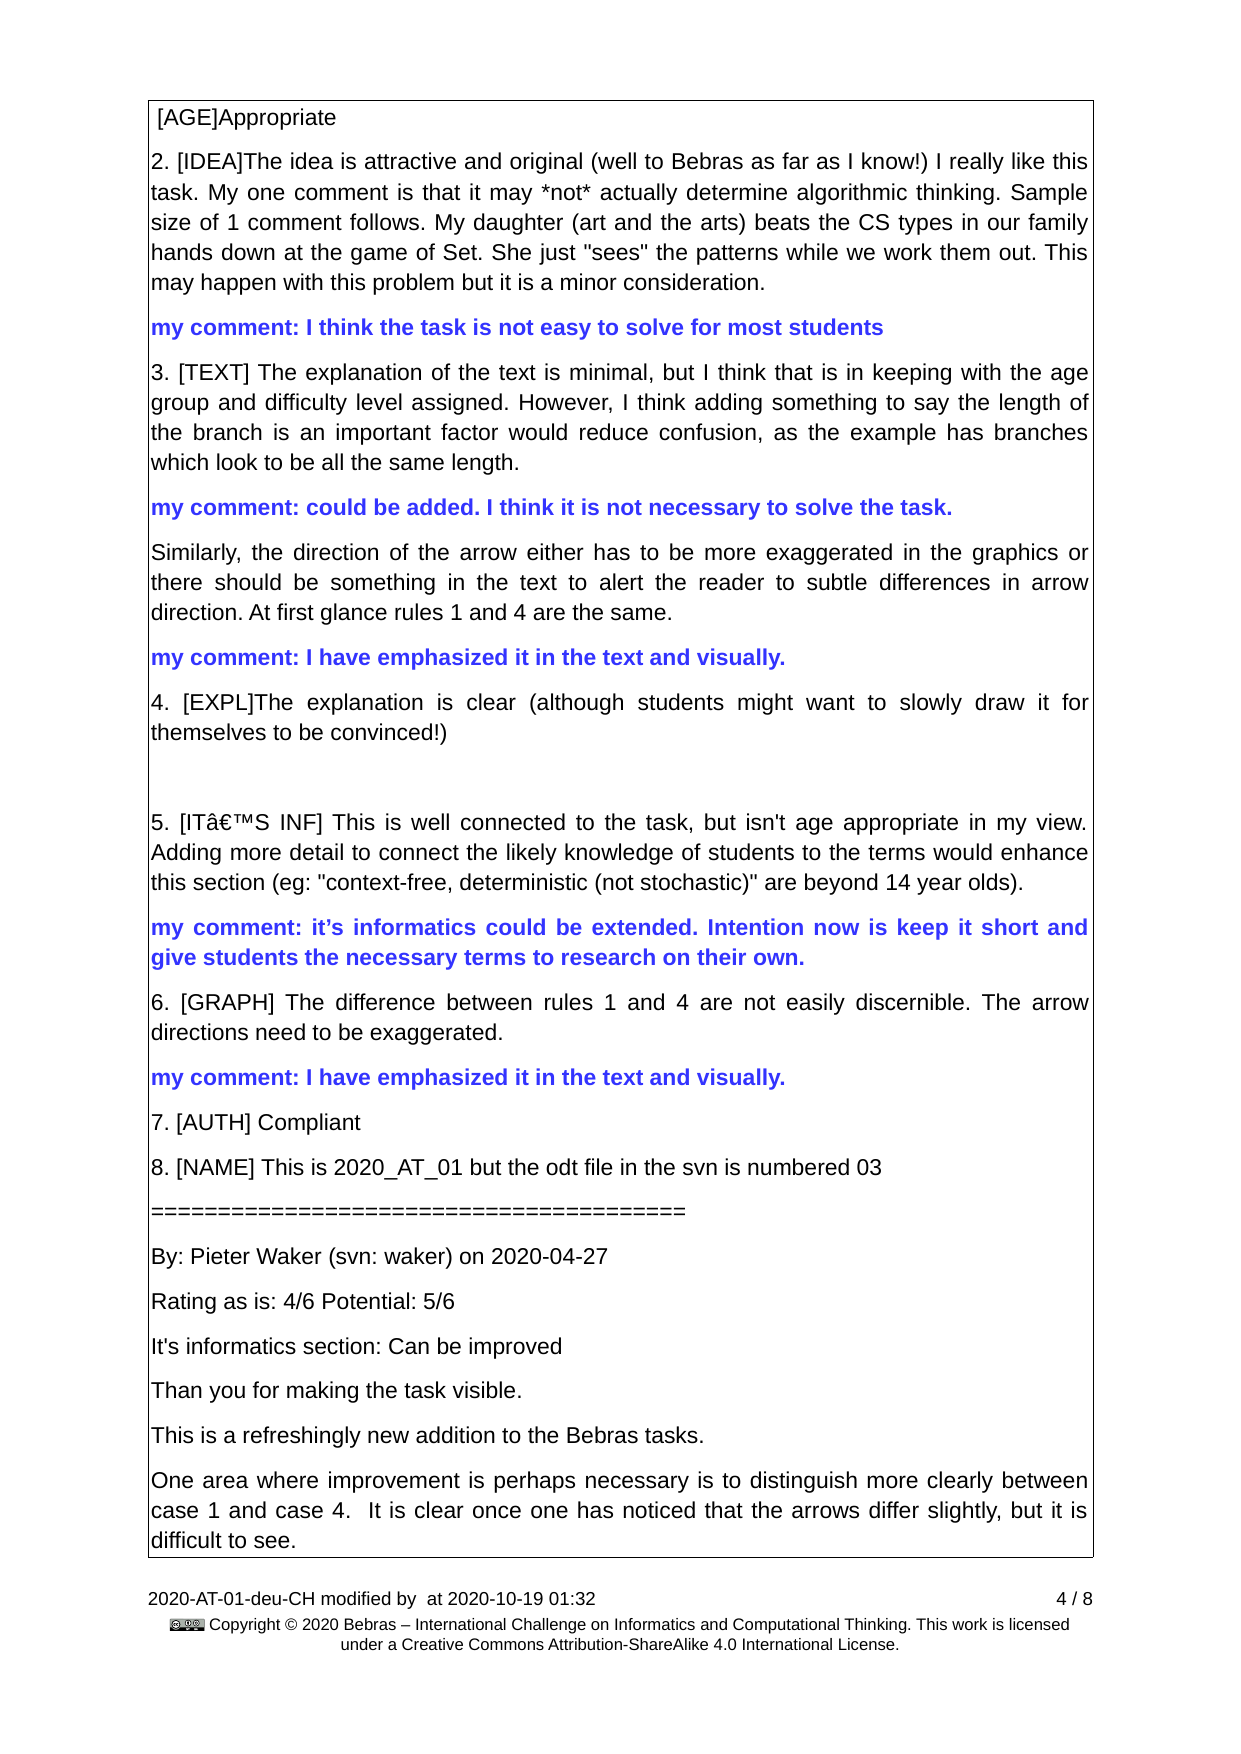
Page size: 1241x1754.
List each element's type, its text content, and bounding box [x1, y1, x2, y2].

text 4. [EXPL]The explanation is clear (although students might want to slowly draw it for themselves to be convinced!) [149, 686, 1093, 745]
text my comment: I have emphasized it in the text and visually. [149, 641, 1093, 670]
text my comment: I think the task is not easy to solve for most students [149, 311, 1093, 340]
text my comment: I have emphasized it in the text and visually. [149, 1061, 1093, 1090]
text 8. [NAME] This is 2020_AT_01 but the odt file in the svn is numbered 03 [149, 1150, 1093, 1180]
text 7. [AUTH] Compliant [149, 1106, 1093, 1135]
text ======================================== [149, 1195, 1093, 1224]
text 3. [TEXT] The explanation of the text is minimal, but I think that is in keeping with the age group and difficulty level assigned. However, I think adding something to say the length of the branch is an important factor would reduce confusion, as the example has branches which look to be all the same length. [149, 356, 1093, 476]
text Similarly, the direction of the arrow either has to be more exaggerated in the graphics or there should be something in the text to alert the reader to subtle differences in arrow direction. At first glance rules 1 and 4 are the same. [149, 536, 1093, 626]
text my comment: it’s informatics could be extended. Intention now is keep it short and give students the necessary terms to research on their own. [149, 911, 1093, 970]
text [AGE]Appropriate [149, 101, 1093, 130]
text 2. [IDEA]The idea is attractive and original (well to Bebras as far as I know!) I really like this task. My one comment is that it may *not* actually determine algorithmic thinking. Sample size of 1 comment follows. My daughter (art and the arts) beats the CS types in our family hands down at the game of Set. She just "sees" the patterns while we work them out. This may happen with this problem but it is a minor consideration. [149, 145, 1093, 295]
text 5. [ITâ€™S INF] This is well connected to the task, but isn't age appropriate in my view. Adding more detail to connect the likely knowledge of students to the terms would enhance this section (eg: "context-free, deterministic (not stochastic)" are beyond 14 year olds). [149, 806, 1093, 895]
text This is a refreshingly new addition to the Bebras tasks. [149, 1419, 1093, 1448]
text By: Pieter Waker (svn: waker) on 2020-04-27 [149, 1240, 1093, 1269]
text It's informatics section: Can be improved [149, 1329, 1093, 1359]
text my comment: could be added. I think it is not necessary to solve the task. [149, 491, 1093, 520]
text Rating as is: 4/6 Potential: 5/6 [149, 1285, 1093, 1314]
text 6. [GRAPH] The difference between rules 1 and 4 are not easily discernible. The arrow directions need to be exaggerated. [149, 986, 1093, 1045]
text Than you for making the task visible. [149, 1374, 1093, 1404]
text One area where improvement is perhaps necessary is to distinguish more clearly between case 1 and case 4. It is clear once one has noticed that the arrows differ slightly, but it is difficult to see. [149, 1464, 1093, 1557]
